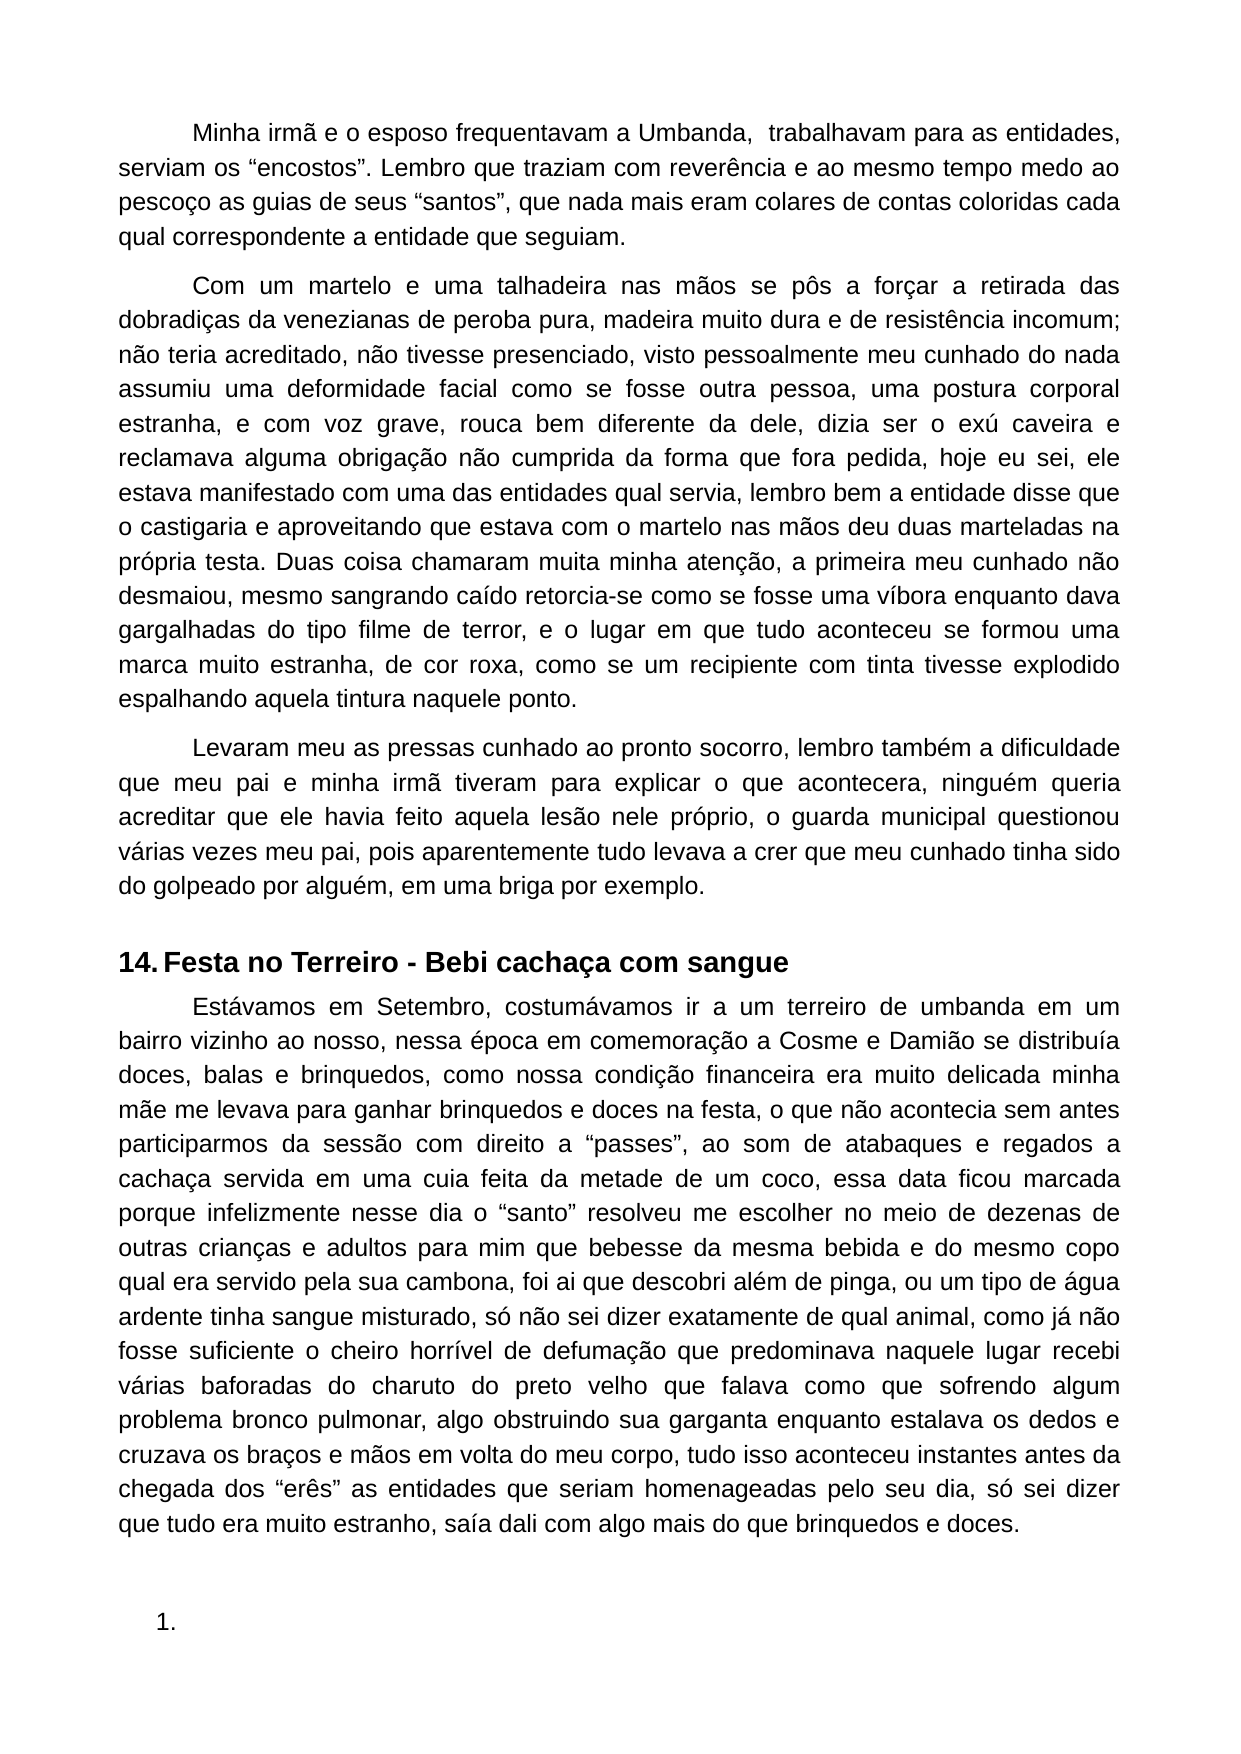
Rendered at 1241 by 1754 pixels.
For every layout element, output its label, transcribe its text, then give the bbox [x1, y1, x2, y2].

subtitle Festa no Terreiro - Bebi cachaça com sangue [118, 945, 1122, 979]
text Com um martelo e uma talhadeira nas mãos se pôs a forçar a retirada das dobradiças da venezianas de peroba pura, madeira muito dura e de resistência incomum; não teria acreditado, não tivesse presenciado, visto pessoalmente meu cunhado do nada assumiu uma deformidade facial como se fosse outra pessoa, uma postura corporal estranha, e com voz grave, rouca bem diferente da dele, dizia ser o exú caveira e reclamava alguma obrigação não cumprida da forma que fora pedida, hoje eu sei, ele estava manifestado com uma das entidades qual servia, lembro bem a entidade disse que o castigaria e aproveitando que estava com o martelo nas mãos deu duas marteladas na própria testa. Duas coisa chamaram muita minha atenção, a primeira meu cunhado não desmaiou, mesmo sangrando caído retorcia-se como se fosse uma víbora enquanto dava gargalhadas do tipo filme de terror, e o lugar em que tudo aconteceu se formou uma marca muito estranha, de cor roxa, como se um recipiente com tinta tivesse explodido espalhando aquela tintura naquele ponto. [118, 271, 1122, 713]
text Levaram meu as pressas cunhado ao pronto socorro, lembro também a dificuldade que meu pai e minha irmã tiveram para explicar o que acontecera, ninguém queria acreditar que ele havia feito aquela lesão nele próprio, o guarda municipal questionou várias vezes meu pai, pois aparentemente tudo levava a crer que meu cunhado tinha sido do golpeado por alguém, em uma briga por exemplo. [118, 733, 1122, 900]
text Estávamos em Setembro, costumávamos ir a um terreiro de umbanda em um bairro vizinho ao nosso, nessa época em comemoração a Cosme e Damião se distribuía doces, balas e brinquedos, como nossa condição financeira era muito delicada minha mãe me levava para ganhar brinquedos e doces na festa, o que não acontecia sem antes participarmos da sessão com direito a “passes”, ao som de atabaques e regados a cachaça servida em uma cuia feita da metade de um coco, essa data ficou marcada porque infelizmente nesse dia o “santo” resolveu me escolher no meio de dezenas de outras crianças e adultos para mim que bebesse da mesma bebida e do mesmo copo qual era servido pela sua cambona, foi ai que descobri além de pinga, ou um tipo de água ardente tinha sangue misturado, só não sei dizer exatamente de qual animal, como já não fosse suficiente o cheiro horrível de defumação que predominava naquele lugar recebi várias baforadas do charuto do preto velho que falava como que sofrendo algum problema bronco pulmonar, algo obstruindo sua garganta enquanto estalava os dedos e cruzava os braços e mãos em volta do meu corpo, tudo isso aconteceu instantes antes da chegada dos “erês” as entidades que seriam homenageadas pelo seu dia, só sei dizer que tudo era muito estranho, saía dali com algo mais do que brinquedos e doces. [118, 991, 1122, 1537]
text Minha irmã e o esposo frequentavam a Umbanda, trabalhavam para as entidades, serviam os “encostos”. Lembro que traziam com reverência e ao mesmo tempo medo ao pescoço as guias de seus “santos”, que nada mais eram colares de contas coloridas cada qual correspondente a entidade que seguiam. [118, 118, 1122, 250]
